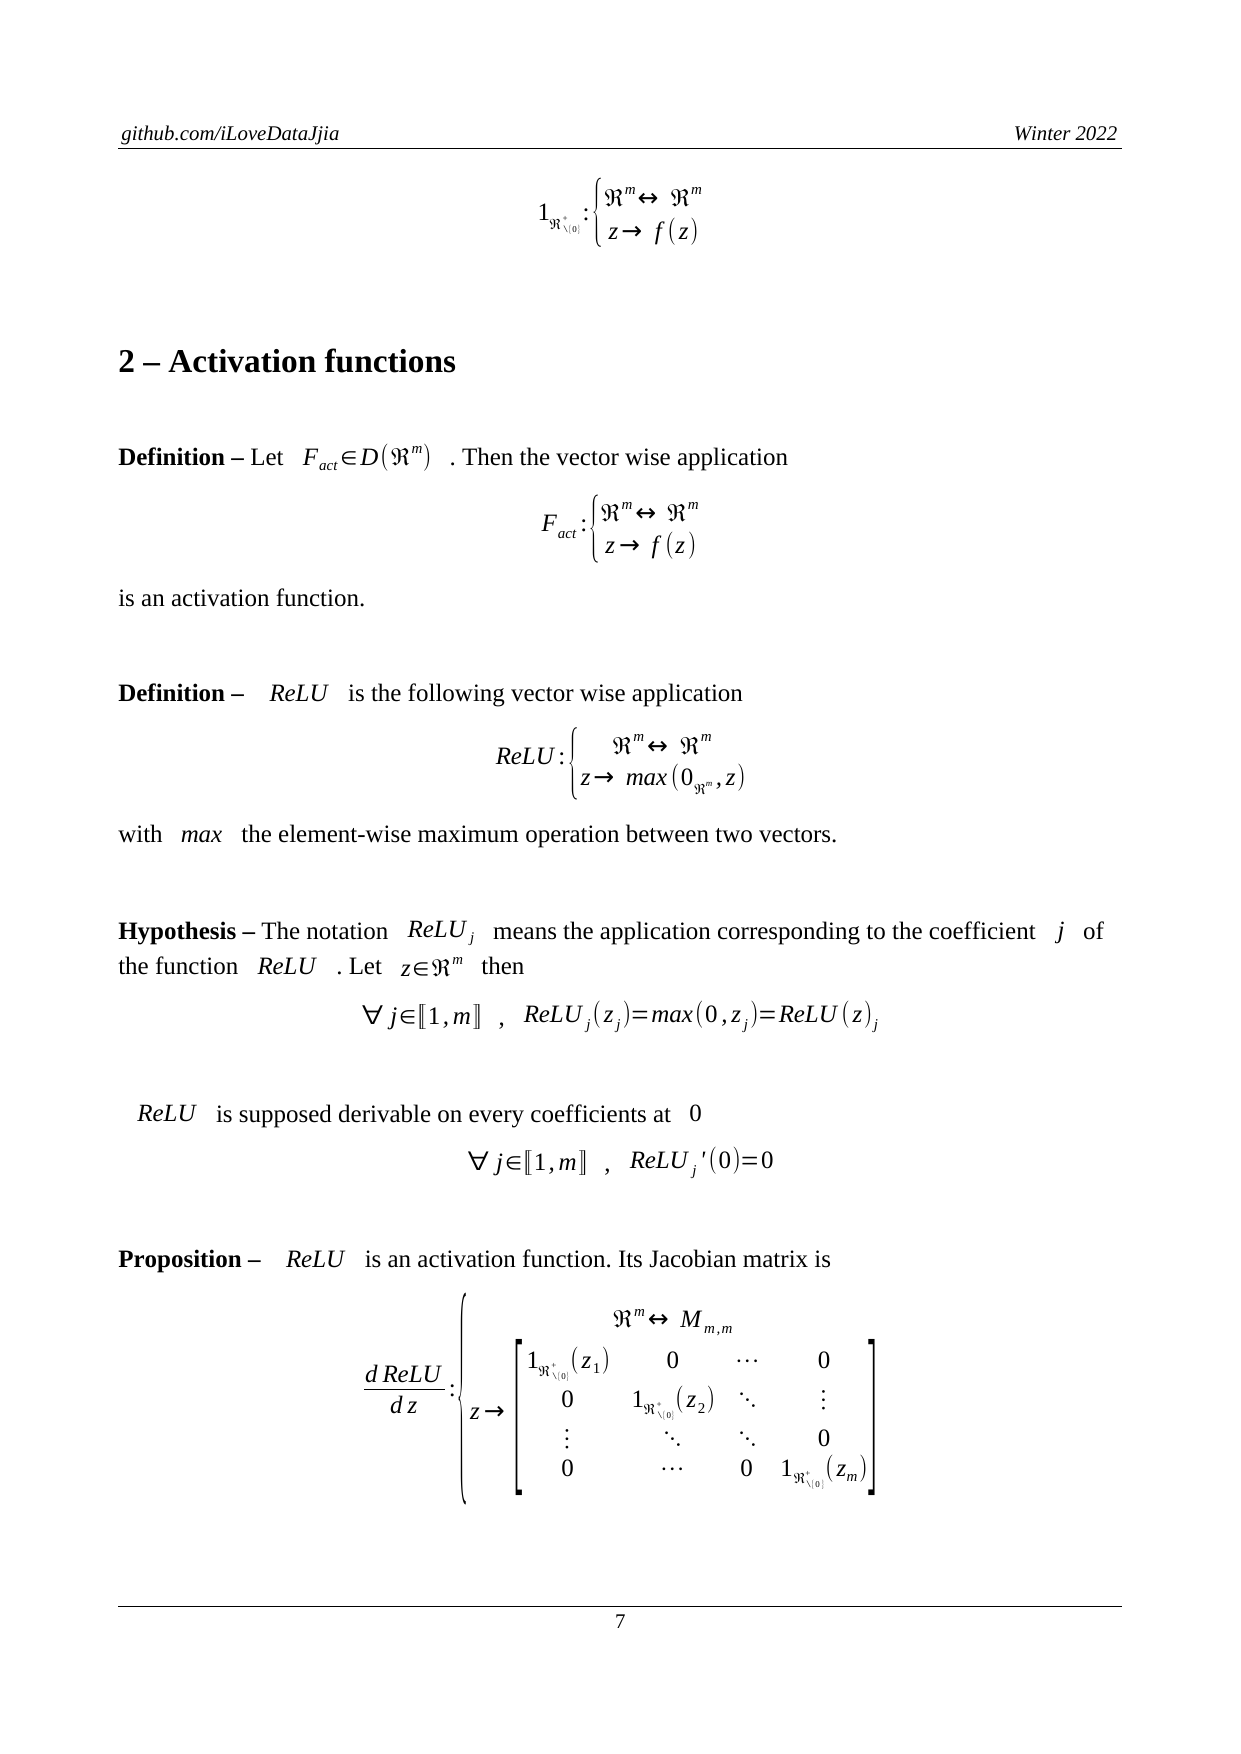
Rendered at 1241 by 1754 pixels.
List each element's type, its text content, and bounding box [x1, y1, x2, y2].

text , [118, 1146, 1122, 1178]
text Definition – is the following vector wise application [118, 678, 1122, 707]
text is an activation function. [118, 583, 1122, 611]
text , [118, 1000, 1122, 1032]
text withthe element-wise maximum operation between two vectors. [118, 819, 1122, 848]
text is supposed derivable on every coefficients at [118, 1099, 1122, 1127]
text Proposition – is an activation function. Its Jacobian matrix is [118, 1244, 1122, 1273]
text Hypothesis – The notationmeans the application corresponding to the coefficientof the function. Letthen [118, 915, 1122, 981]
subtitle 2 – Activation functions [118, 341, 1122, 379]
text Definition – Let. Then the vector wise application [118, 439, 1122, 474]
